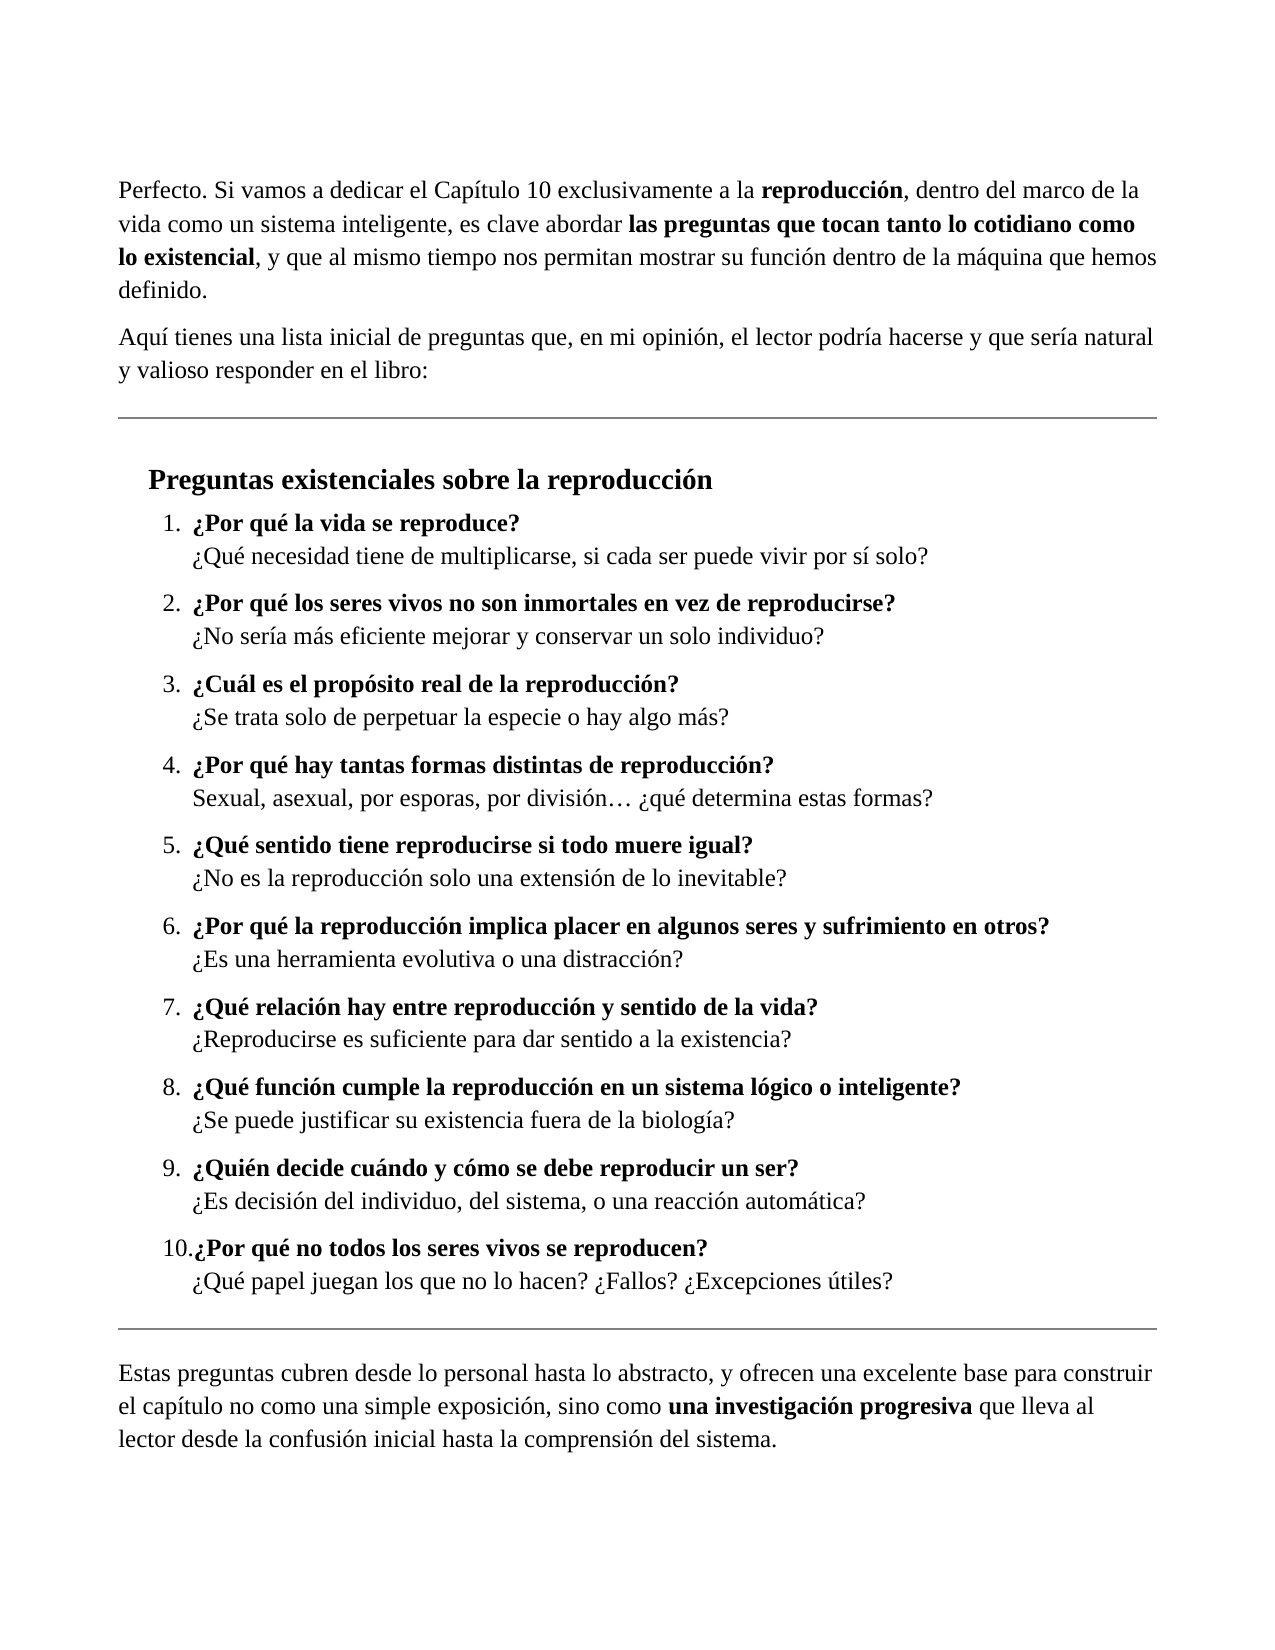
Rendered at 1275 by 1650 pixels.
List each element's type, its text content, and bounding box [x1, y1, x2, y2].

list ¿Quién decide cuándo y cómo se debe reproducir un ser? ¿Es decisión del individuo, del sistema, o una reacción automática? [162, 1153, 1157, 1214]
text Estas preguntas cubren desde lo personal hasta lo abstracto, y ofrecen una excelente base para construir el capítulo no como una simple exposición, sino como una investigación progresiva que lleva al lector desde la confusión inicial hasta la comprensión del sistema. [118, 1358, 1157, 1453]
list ¿Cuál es el propósito real de la reproducción? ¿Se trata solo de perpetuar la especie o hay algo más? [162, 669, 1157, 731]
text Aquí tienes una lista inicial de preguntas que, en mi opinión, el lector podría hacerse y que sería natural y valioso responder en el libro: [118, 322, 1157, 384]
list ¿Por qué la reproducción implica placer en algunos seres y sufrimiento en otros? ¿Es una herramienta evolutiva o una distracción? [162, 911, 1157, 973]
list ¿Por qué no todos los seres vivos se reproducen? ¿Qué papel juegan los que no lo hacen? ¿Fallos? ¿Excepciones útiles? [162, 1233, 1157, 1295]
text Perfecto. Si vamos a dedicar el Capítulo 10 exclusivamente a la reproducción, dentro del marco de la vida como un sistema inteligente, es clave abordar las preguntas que tocan tanto lo cotidiano como lo existencial, y que al mismo tiempo nos permitan mostrar su función dentro de la máquina que hemos definido. [118, 176, 1157, 303]
list ¿Por qué los seres vivos no son inmortales en vez de reproducirse? ¿No sería más eficiente mejorar y conservar un solo individuo? [162, 588, 1157, 650]
list ¿Qué relación hay entre reproducción y sentido de la vida? ¿Reproducirse es suficiente para dar sentido a la existencia? [162, 992, 1157, 1053]
list ¿Qué función cumple la reproducción en un sistema lógico o inteligente? ¿Se puede justificar su existencia fuera de la biología? [162, 1072, 1157, 1134]
list ¿Por qué hay tantas formas distintas de reproducción? Sexual, asexual, por esporas, por división… ¿qué determina estas formas? [162, 750, 1157, 811]
list ¿Por qué la vida se reproduce? ¿Qué necesidad tiene de multiplicarse, si cada ser puede vivir por sí solo? [162, 508, 1157, 569]
subtitle 🔹 Preguntas existenciales sobre la reproducción [118, 462, 1157, 495]
list ¿Qué sentido tiene reproducirse si todo muere igual? ¿No es la reproducción solo una extensión de lo inevitable? [162, 830, 1157, 892]
